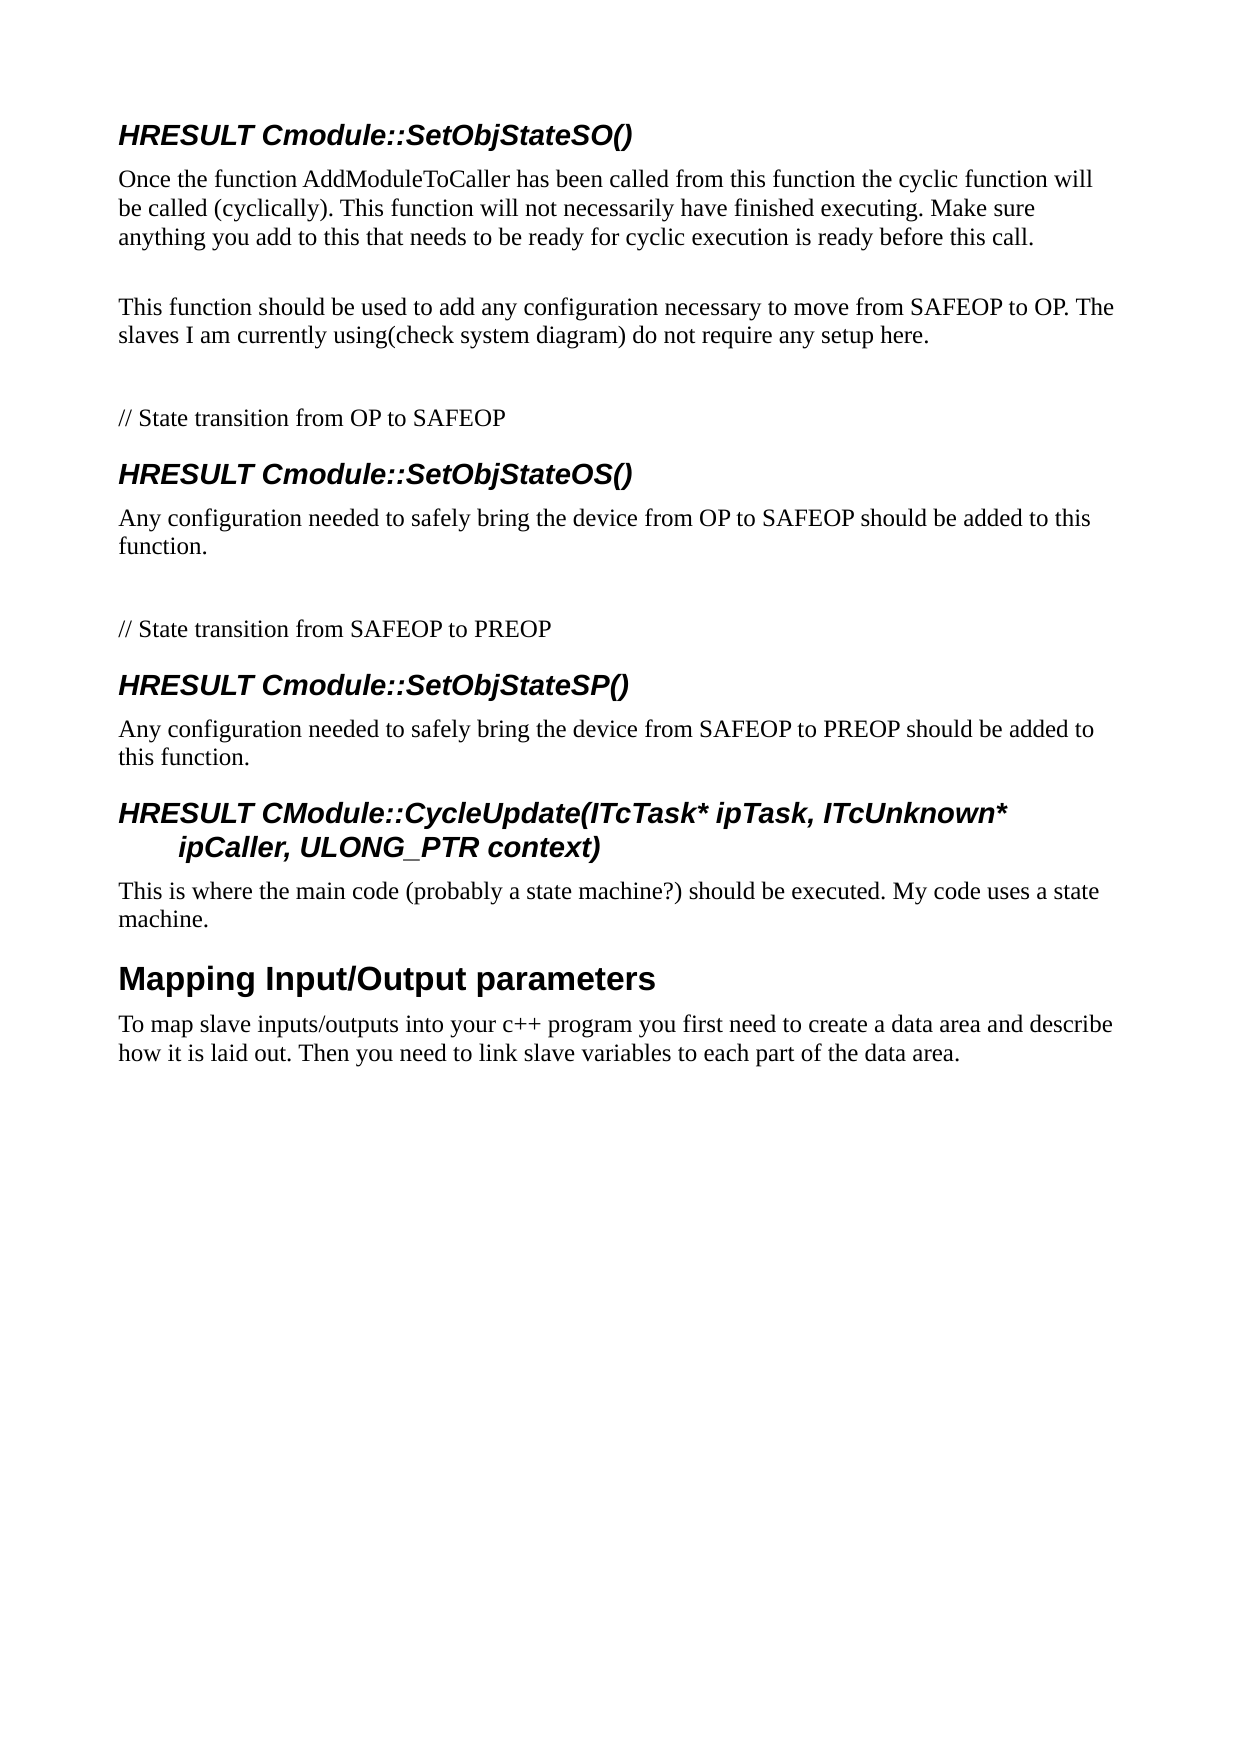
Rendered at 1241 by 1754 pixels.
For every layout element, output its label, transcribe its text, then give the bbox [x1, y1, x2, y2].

text Any configuration needed to safely bring the device from OP to SAFEOP should be added to this function. [118, 503, 1122, 560]
text This is where the main code (probably a state machine?) should be executed. My code uses a state machine. [118, 876, 1122, 933]
subtitle HRESULT Cmodule::SetObjStateOS() [118, 457, 1122, 490]
subtitle HRESULT CModule::CycleUpdate(ITcTask* ipTask, ITcUnknown* ipCaller, ULONG_PTR context) [118, 796, 1122, 863]
text // State transition from SAFEOP to PREOP [118, 614, 1122, 643]
subtitle Mapping Input/Output parameters [118, 958, 1122, 997]
text To map slave inputs/outputs into your c++ program you first need to create a data area and describe how it is laid out. Then you need to link slave variables to each part of the data area. [118, 1009, 1122, 1067]
text Any configuration needed to safely bring the device from SAFEOP to PREOP should be added to this function. [118, 714, 1122, 771]
text This function should be used to add any configuration necessary to move from SAFEOP to OP. The slaves I am currently using(check system diagram) do not require any setup here. [118, 292, 1122, 349]
text Once the function AddModuleToCaller has been called from this function the cyclic function will be called (cyclically). This function will not necessarily have finished executing. Make sure anything you add to this that needs to be ready for cyclic execution is ready before this call. [118, 164, 1122, 279]
subtitle HRESULT Cmodule::SetObjStateSP() [118, 668, 1122, 701]
text // State transition from OP to SAFEOP [118, 403, 1122, 432]
subtitle HRESULT Cmodule::SetObjStateSO() [118, 118, 1122, 152]
